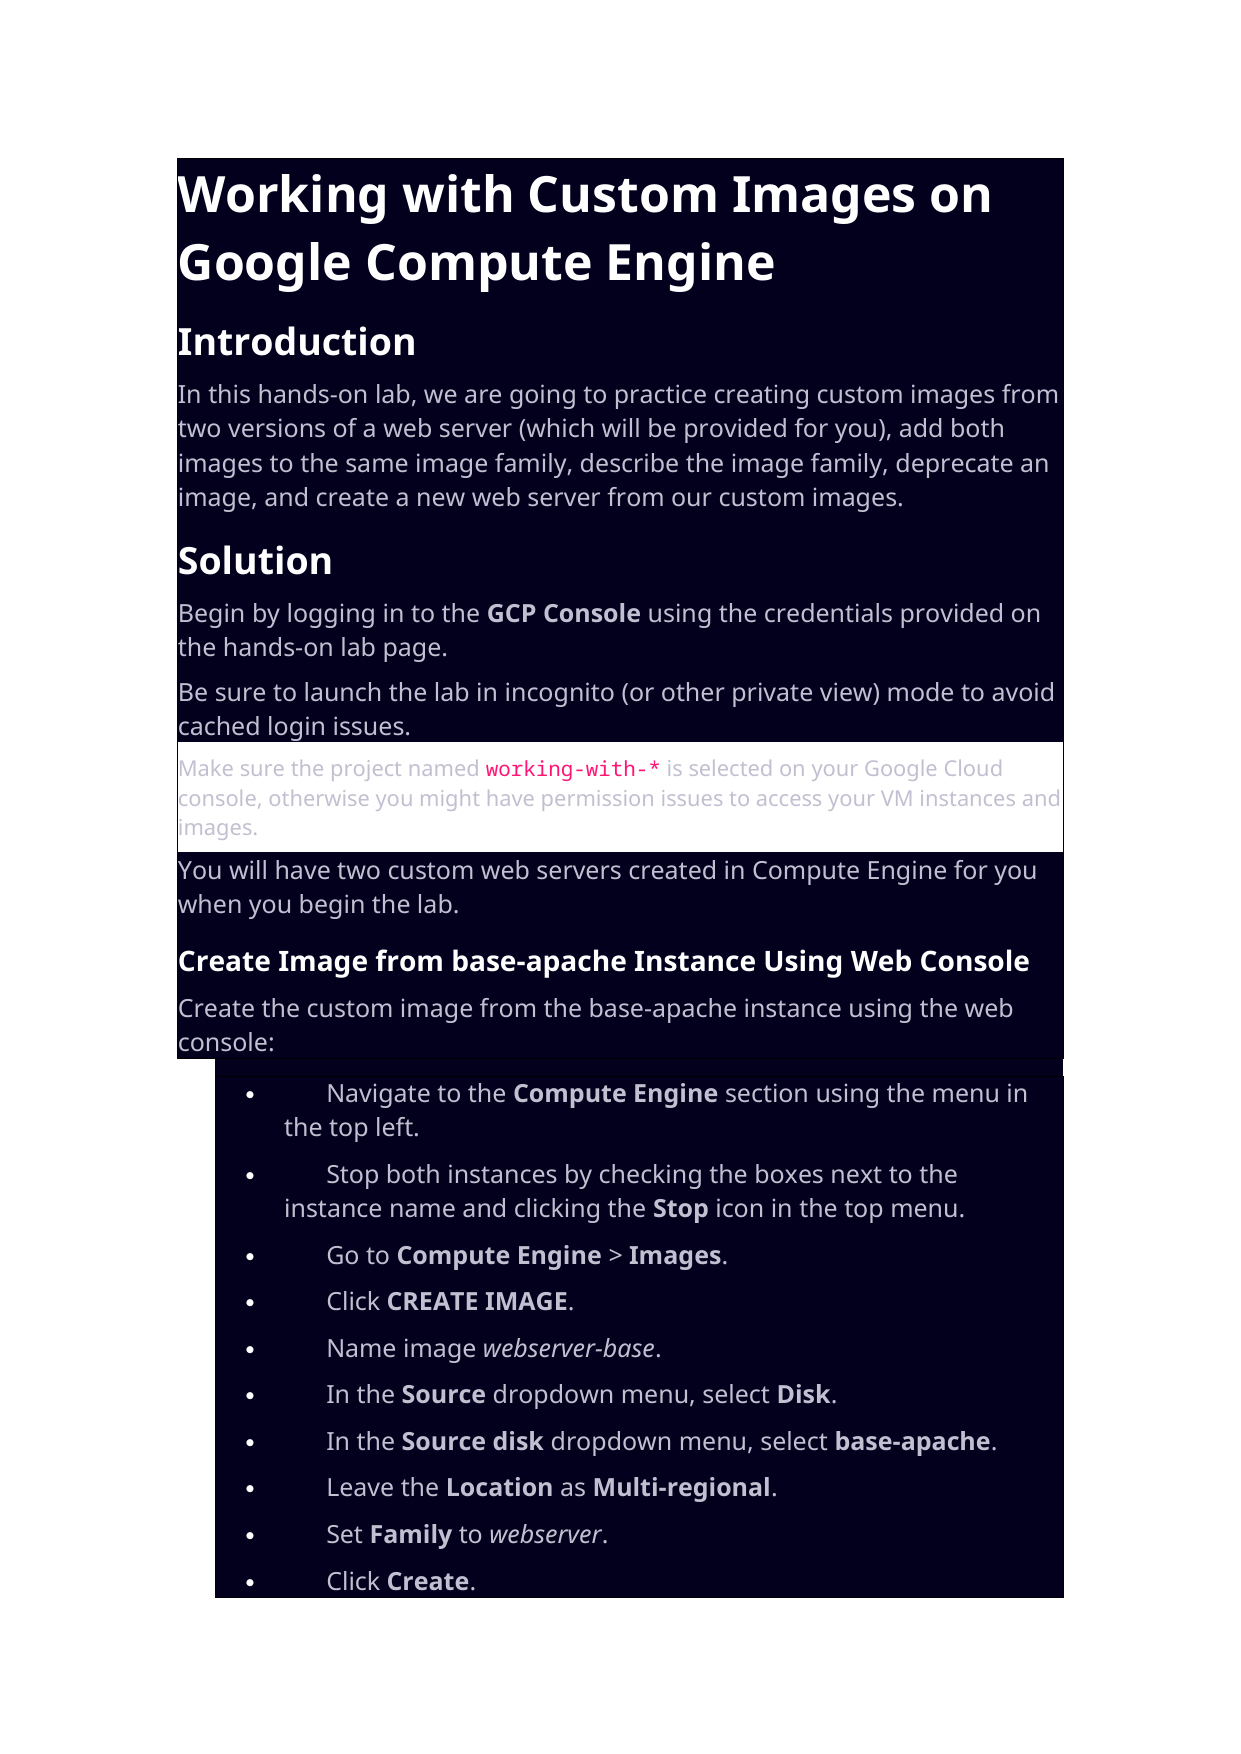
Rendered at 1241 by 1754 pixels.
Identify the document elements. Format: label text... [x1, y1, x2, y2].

subtitle Solution [178, 534, 1063, 585]
list Go to Compute Engine > Images. [216, 1237, 1063, 1271]
text Make sure the project named working-with-* is selected on your Google Cloud console, otherwise you might have permission issues to access your VM instances and images. [178, 752, 1063, 842]
list Click Create. [216, 1563, 1063, 1597]
text In this hands-on lab, we are going to practice creating custom images from two versions of a web server (which will be provided for you), add both images to the same image family, describe the image family, deprecate an image, and create a new web server from our custom images. [178, 377, 1063, 513]
list Click CREATE IMAGE. [216, 1283, 1063, 1318]
list Name image webserver-base. [216, 1330, 1063, 1364]
text Begin by logging in to the GCP Console using the credentials provided on the hands-on lab page. [178, 595, 1063, 664]
text You will have two custom web servers created in Compute Engine for you when you begin the lab. [178, 852, 1063, 921]
list Set Family to webserver. [216, 1516, 1063, 1551]
list Navigate to the Compute Engine section using the menu in the top left. [216, 1077, 1063, 1144]
list Stop both instances by checking the boxes next to the instance name and clicking the Stop icon in the top menu. [216, 1156, 1063, 1225]
subtitle Introduction [178, 315, 1063, 367]
list In the Source disk dropdown menu, select base-apache. [216, 1423, 1063, 1458]
list In the Source dropdown menu, select Disk. [216, 1376, 1063, 1411]
list Leave the Location as Multi-regional. [216, 1469, 1063, 1504]
subtitle Create Image from base-apache Instance Using Web Console [178, 941, 1063, 980]
subtitle Working with Custom Images on Google Compute Engine [178, 159, 1063, 295]
text Create the custom image from the base-apache instance using the web console: [178, 990, 1063, 1058]
text Be sure to launch the lab in incognito (or other private view) mode to avoid cached login issues. [178, 674, 1063, 742]
